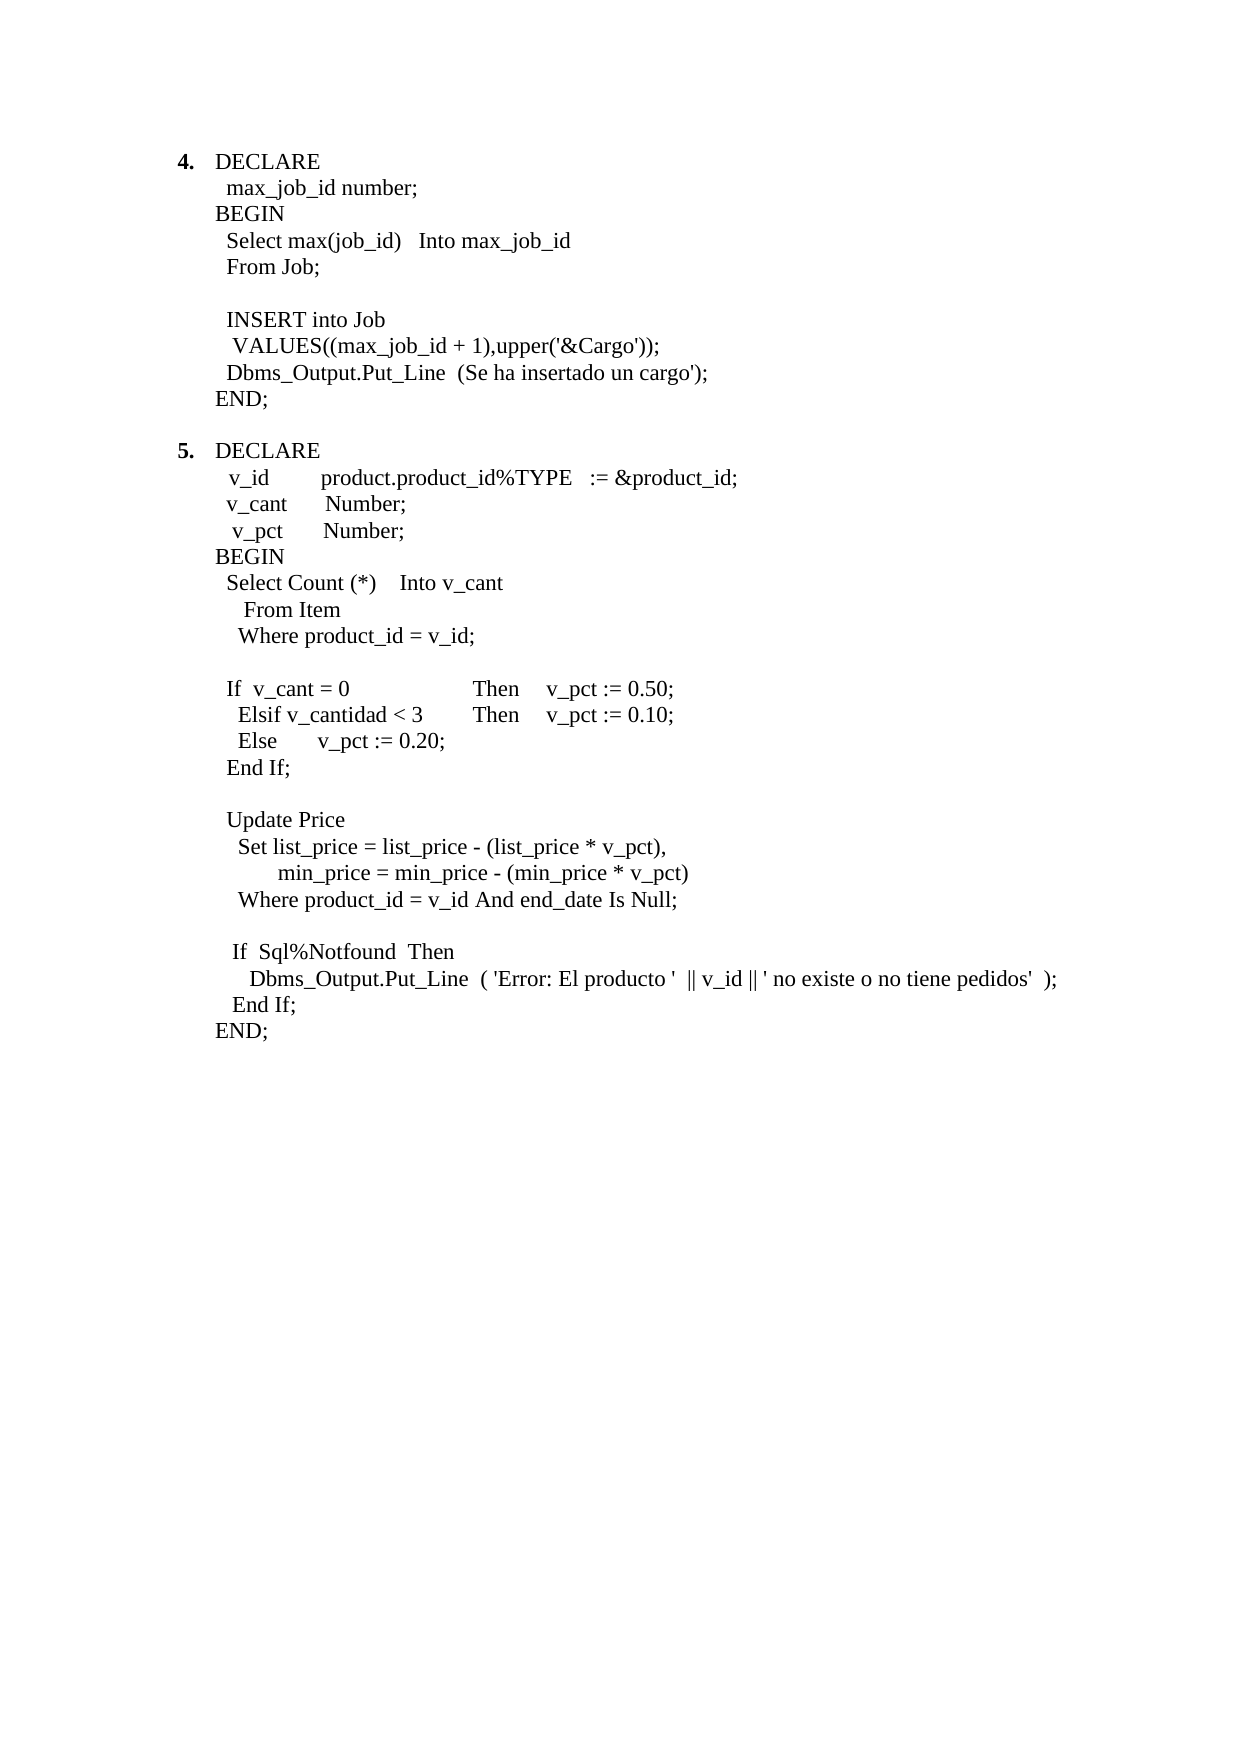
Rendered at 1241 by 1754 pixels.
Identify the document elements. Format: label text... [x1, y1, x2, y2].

text Else v_pct := 0.20; [177, 727, 1063, 754]
text Dbms_Output.Put_Line ( 'Error: El producto ' || v_id || ' no existe o no tiene pedidos' ); [177, 965, 1063, 991]
text Update Price [177, 807, 1063, 833]
text END; [177, 385, 1063, 411]
text From Item [177, 596, 1063, 622]
text v_id product.product_id%TYPE := &product_id; [177, 464, 1063, 490]
text v_cant Number; [177, 490, 1063, 517]
text Select Count (*) Into v_cant [177, 569, 1063, 596]
text Where product_id = v_id; [177, 622, 1063, 648]
text From Job; [177, 253, 1063, 279]
text VALUES((max_job_id + 1),upper('&Cargo')); [177, 332, 1063, 358]
text Elsif v_cantidad < 3 Then v_pct := 0.10; [177, 701, 1063, 727]
text Select max(job_id) Into max_job_id [177, 227, 1063, 253]
text min_price = min_price - (min_price * v_pct) [177, 859, 1063, 886]
text End If; [177, 991, 1063, 1017]
text Where product_id = v_id And end_date Is Null; [177, 886, 1063, 912]
text End If; [177, 754, 1063, 780]
text BEGIN [177, 200, 1063, 227]
text INSERT into Job [177, 306, 1063, 332]
text Dbms_Output.Put_Line (Se ha insertado un cargo'); [177, 358, 1063, 385]
list DECLARE [177, 438, 1063, 464]
text Set list_price = list_price - (list_price * v_pct), [177, 833, 1063, 859]
text max_job_id number; [177, 174, 1063, 200]
text If v_cant = 0 Then v_pct := 0.50; [177, 675, 1063, 701]
list DECLARE [177, 148, 1063, 174]
text BEGIN [177, 543, 1063, 569]
text END; [177, 1017, 1063, 1044]
text v_pct Number; [177, 517, 1063, 543]
text If Sql%Notfound Then [177, 938, 1063, 965]
